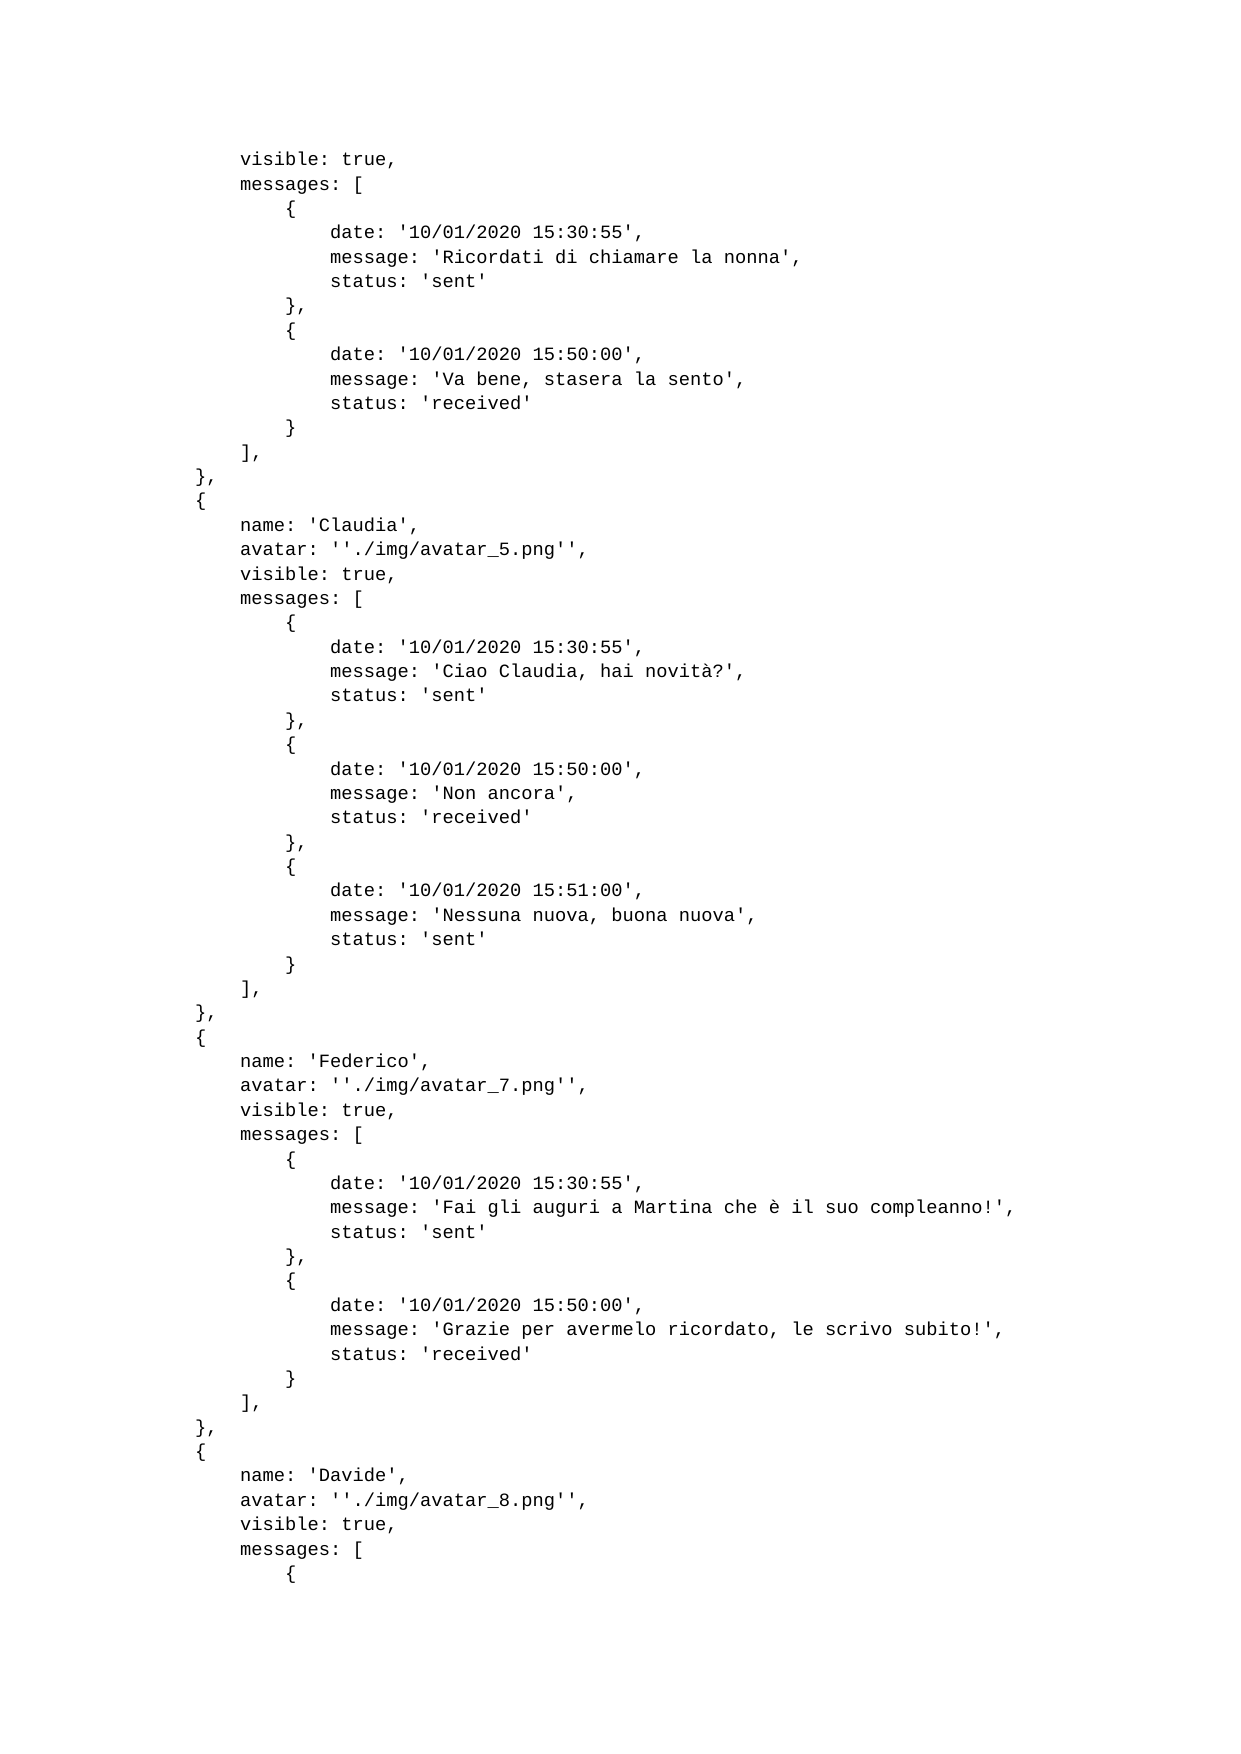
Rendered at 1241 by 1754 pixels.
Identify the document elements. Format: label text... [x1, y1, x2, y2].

text ], [150, 979, 1090, 1000]
text status: 'sent' [150, 272, 1090, 293]
text visible: true, [150, 150, 1090, 171]
text }, [150, 296, 1090, 317]
text date: '10/01/2020 15:50:00', [150, 1296, 1090, 1317]
text date: '10/01/2020 15:30:55', [150, 637, 1090, 659]
text { [150, 1442, 1090, 1463]
text date: '10/01/2020 15:51:00', [150, 881, 1090, 902]
text visible: true, [150, 1101, 1090, 1122]
text }, [150, 1417, 1090, 1439]
text date: '10/01/2020 15:30:55', [150, 1174, 1090, 1195]
text { [150, 613, 1090, 634]
text name: 'Claudia', [150, 516, 1090, 537]
text message: 'Ricordati di chiamare la nonna', [150, 247, 1090, 269]
text { [150, 199, 1090, 220]
text avatar: ''./img/avatar_7.png'', [150, 1076, 1090, 1097]
text status: 'received' [150, 394, 1090, 415]
text }, [150, 832, 1090, 854]
text status: 'sent' [150, 686, 1090, 707]
text { [150, 1271, 1090, 1292]
text } [150, 1369, 1090, 1390]
text date: '10/01/2020 15:50:00', [150, 345, 1090, 366]
text }, [150, 711, 1090, 732]
text message: 'Grazie per avermelo ricordato, le scrivo subito!', [150, 1320, 1090, 1341]
text message: 'Va bene, stasera la sento', [150, 369, 1090, 391]
text { [150, 1149, 1090, 1171]
text }, [150, 467, 1090, 488]
text status: 'received' [150, 1344, 1090, 1366]
text messages: [ [150, 174, 1090, 196]
text }, [150, 1003, 1090, 1024]
text { [150, 735, 1090, 756]
text message: 'Nessuna nuova, buona nuova', [150, 906, 1090, 927]
text messages: [ [150, 1539, 1090, 1561]
text status: 'sent' [150, 1222, 1090, 1244]
text message: 'Ciao Claudia, hai novità?', [150, 662, 1090, 683]
text visible: true, [150, 1515, 1090, 1536]
text avatar: ''./img/avatar_8.png'', [150, 1491, 1090, 1512]
text visible: true, [150, 564, 1090, 586]
text avatar: ''./img/avatar_5.png'', [150, 540, 1090, 561]
text { [150, 1027, 1090, 1049]
text } [150, 418, 1090, 439]
text { [150, 1564, 1090, 1585]
text messages: [ [150, 1125, 1090, 1146]
text { [150, 321, 1090, 342]
text messages: [ [150, 589, 1090, 610]
text { [150, 491, 1090, 512]
text status: 'sent' [150, 930, 1090, 951]
text }, [150, 1247, 1090, 1268]
text { [150, 857, 1090, 878]
text message: 'Non ancora', [150, 784, 1090, 805]
text ], [150, 442, 1090, 464]
text date: '10/01/2020 15:30:55', [150, 223, 1090, 244]
text name: 'Federico', [150, 1052, 1090, 1073]
text } [150, 954, 1090, 976]
text name: 'Davide', [150, 1466, 1090, 1487]
text status: 'received' [150, 808, 1090, 829]
text message: 'Fai gli auguri a Martina che è il suo compleanno!', [150, 1198, 1090, 1219]
text date: '10/01/2020 15:50:00', [150, 759, 1090, 781]
text ], [150, 1393, 1090, 1414]
